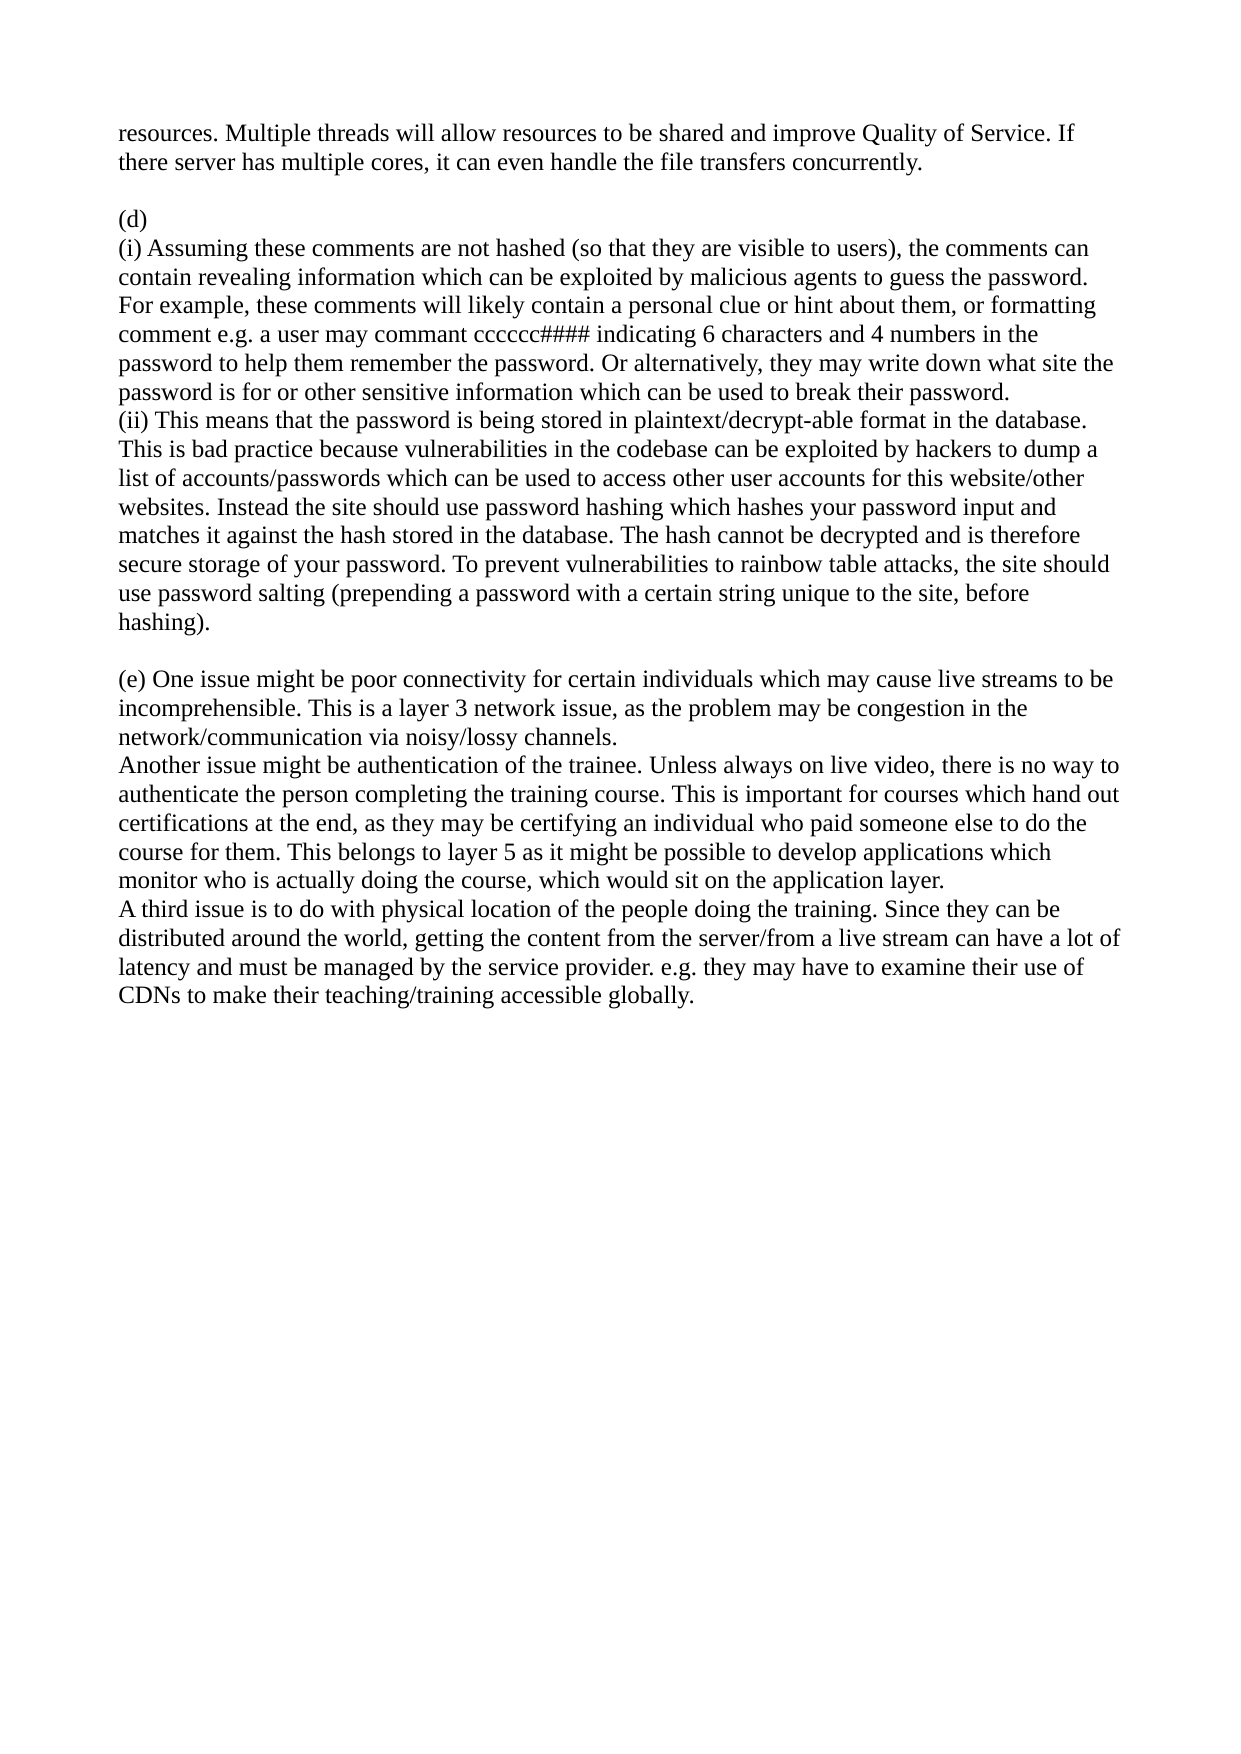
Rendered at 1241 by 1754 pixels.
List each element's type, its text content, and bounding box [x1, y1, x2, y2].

text (e) One issue might be poor connectivity for certain individuals which may cause live streams to be incomprehensible. This is a layer 3 network issue, as the problem may be congestion in the network/communication via noisy/lossy channels. [118, 664, 1122, 751]
text A third issue is to do with physical location of the people doing the training. Since they can be distributed around the world, getting the content from the server/from a live stream can have a lot of latency and must be managed by the service provider. e.g. they may have to examine their use of CDNs to make their teaching/training accessible globally. [118, 894, 1122, 1009]
text Another issue might be authentication of the trainee. Unless always on live video, there is no way to authenticate the person completing the training course. This is important for courses which hand out certifications at the end, as they may be certifying an individual who paid someone else to do the course for them. This belongs to layer 5 as it might be possible to develop applications which monitor who is actually doing the course, which would sit on the application layer. [118, 751, 1122, 894]
text resources. Multiple threads will allow resources to be shared and improve Quality of Service. If there server has multiple cores, it can even handle the file transfers concurrently. [118, 118, 1122, 176]
text (i) Assuming these comments are not hashed (so that they are visible to users), the comments can contain revealing information which can be exploited by malicious agents to guess the password. For example, these comments will likely contain a personal clue or hint about them, or formatting comment e.g. a user may commant cccccc#### indicating 6 characters and 4 numbers in the password to help them remember the password. Or alternatively, they may write down what site the password is for or other sensitive information which can be used to break their password. [118, 233, 1122, 406]
text (ii) This means that the password is being stored in plaintext/decrypt-able format in the database. This is bad practice because vulnerabilities in the codebase can be exploited by hackers to dump a list of accounts/passwords which can be used to access other user accounts for this website/other websites. Instead the site should use password hashing which hashes your password input and matches it against the hash stored in the database. The hash cannot be decrypted and is therefore secure storage of your password. To prevent vulnerabilities to rainbow table attacks, the site should use password salting (prepending a password with a certain string unique to the site, before hashing). [118, 406, 1122, 636]
text (d) [118, 204, 1122, 233]
